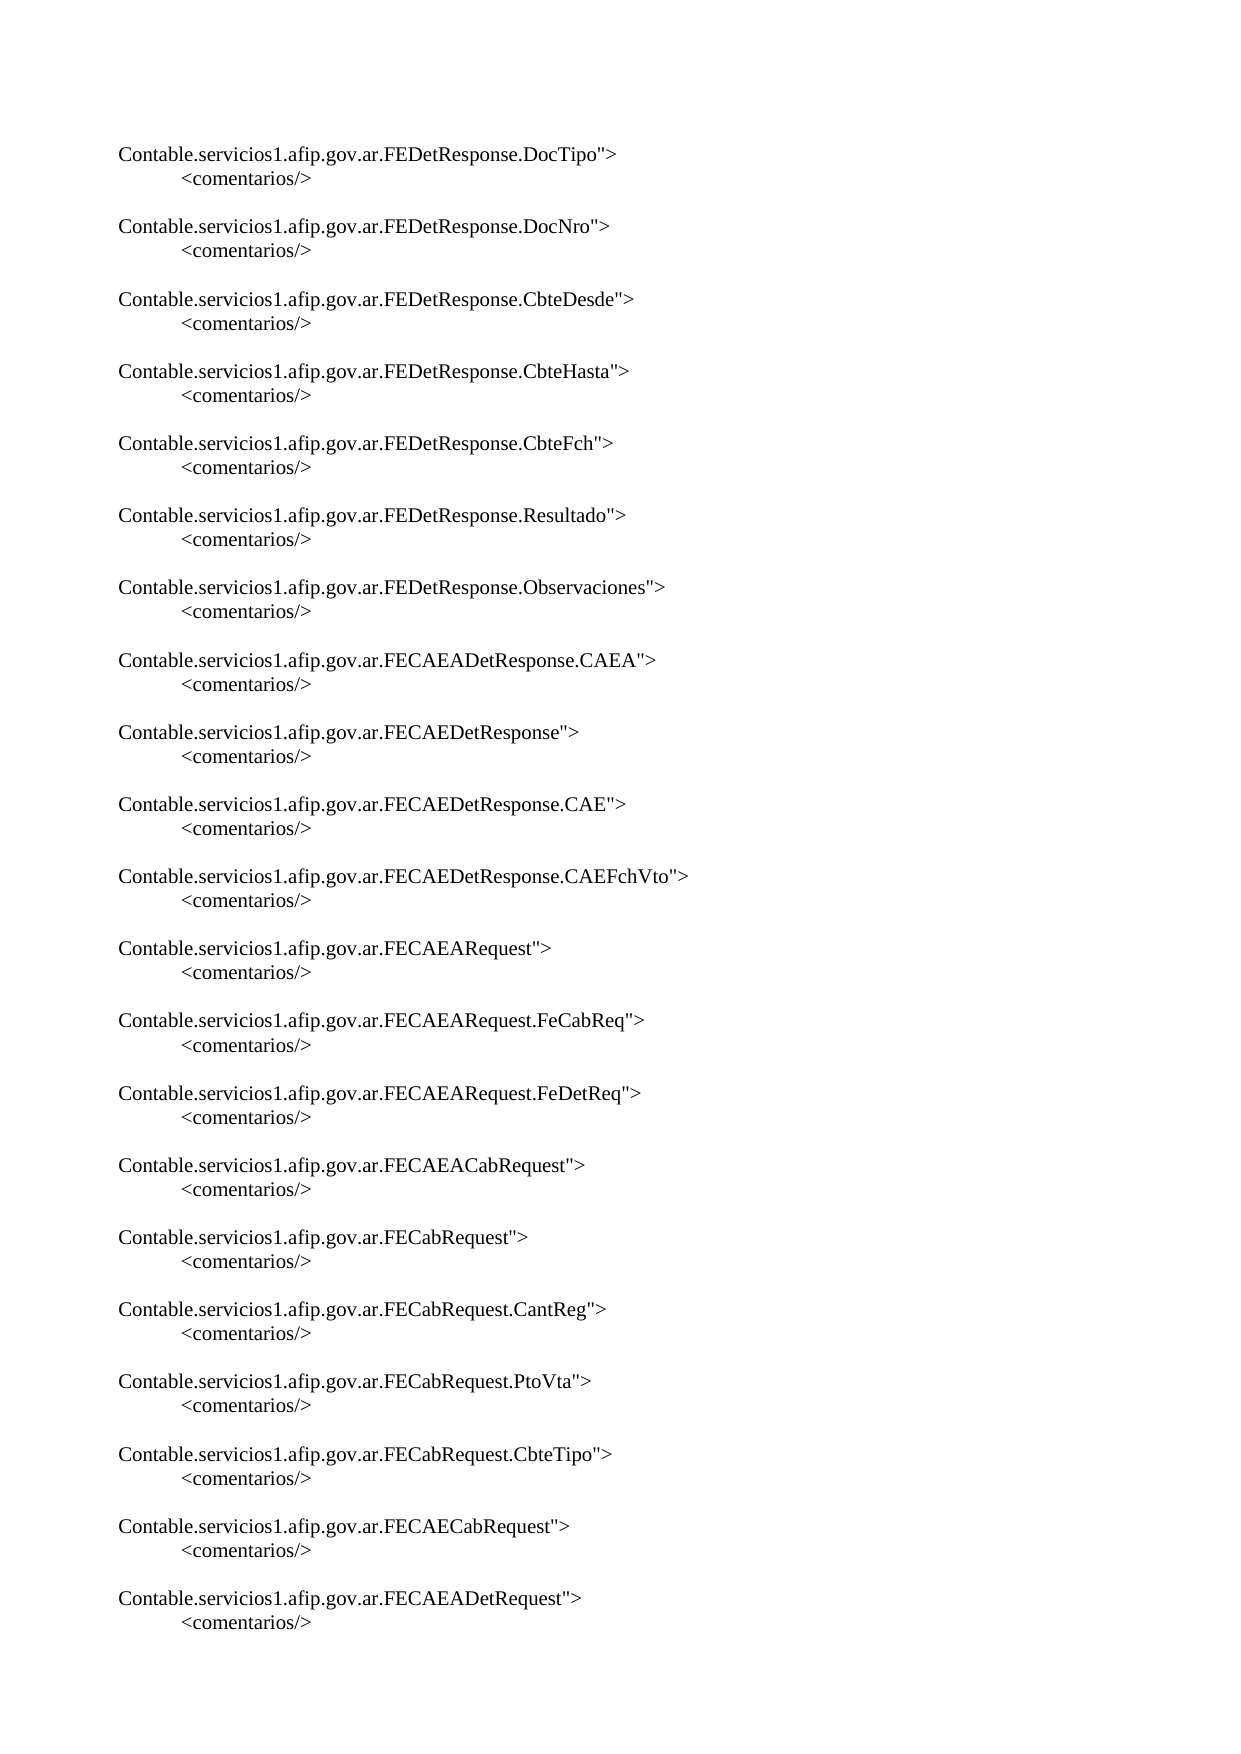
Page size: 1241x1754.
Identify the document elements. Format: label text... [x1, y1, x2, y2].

text <comentarios/> [118, 816, 1122, 840]
text Contable.servicios1.afip.gov.ar.FEDetResponse.CbteHasta"> [118, 359, 1122, 383]
text <comentarios/> [118, 960, 1122, 984]
text Contable.servicios1.afip.gov.ar.FEDetResponse.CbteDesde"> [118, 287, 1122, 311]
text Contable.servicios1.afip.gov.ar.FECAEARequest.FeDetReq"> [118, 1081, 1122, 1105]
text Contable.servicios1.afip.gov.ar.FEDetResponse.DocNro"> [118, 214, 1122, 238]
text <comentarios/> [118, 1393, 1122, 1417]
text Contable.servicios1.afip.gov.ar.FECAEDetResponse.CAEFchVto"> [118, 864, 1122, 888]
text Contable.servicios1.afip.gov.ar.FECAEARequest"> [118, 936, 1122, 960]
text Contable.servicios1.afip.gov.ar.FECabRequest.CbteTipo"> [118, 1442, 1122, 1466]
text Contable.servicios1.afip.gov.ar.FECAEDetResponse.CAE"> [118, 792, 1122, 816]
text Contable.servicios1.afip.gov.ar.FEDetResponse.Observaciones"> [118, 575, 1122, 599]
text <comentarios/> [118, 527, 1122, 551]
text Contable.servicios1.afip.gov.ar.FECAEARequest.FeCabReq"> [118, 1008, 1122, 1032]
text <comentarios/> [118, 166, 1122, 190]
text <comentarios/> [118, 1610, 1122, 1634]
text <comentarios/> [118, 1321, 1122, 1345]
text <comentarios/> [118, 672, 1122, 696]
text <comentarios/> [118, 383, 1122, 407]
text Contable.servicios1.afip.gov.ar.FEDetResponse.DocTipo"> [118, 142, 1122, 166]
text Contable.servicios1.afip.gov.ar.FECAEDetResponse"> [118, 720, 1122, 744]
text Contable.servicios1.afip.gov.ar.FECAEADetResponse.CAEA"> [118, 647, 1122, 672]
text Contable.servicios1.afip.gov.ar.FECabRequest"> [118, 1225, 1122, 1249]
text <comentarios/> [118, 1105, 1122, 1129]
text <comentarios/> [118, 888, 1122, 912]
text Contable.servicios1.afip.gov.ar.FEDetResponse.CbteFch"> [118, 431, 1122, 455]
text <comentarios/> [118, 744, 1122, 768]
text Contable.servicios1.afip.gov.ar.FECAEACabRequest"> [118, 1153, 1122, 1177]
text Contable.servicios1.afip.gov.ar.FECabRequest.CantReg"> [118, 1297, 1122, 1321]
text Contable.servicios1.afip.gov.ar.FEDetResponse.Resultado"> [118, 503, 1122, 527]
text <comentarios/> [118, 599, 1122, 623]
text <comentarios/> [118, 311, 1122, 335]
text <comentarios/> [118, 1538, 1122, 1562]
text Contable.servicios1.afip.gov.ar.FECAECabRequest"> [118, 1514, 1122, 1538]
text <comentarios/> [118, 1249, 1122, 1273]
text <comentarios/> [118, 1466, 1122, 1490]
text <comentarios/> [118, 1177, 1122, 1201]
text Contable.servicios1.afip.gov.ar.FECabRequest.PtoVta"> [118, 1369, 1122, 1393]
text <comentarios/> [118, 238, 1122, 262]
text <comentarios/> [118, 455, 1122, 479]
text <comentarios/> [118, 1032, 1122, 1057]
text Contable.servicios1.afip.gov.ar.FECAEADetRequest"> [118, 1586, 1122, 1610]
